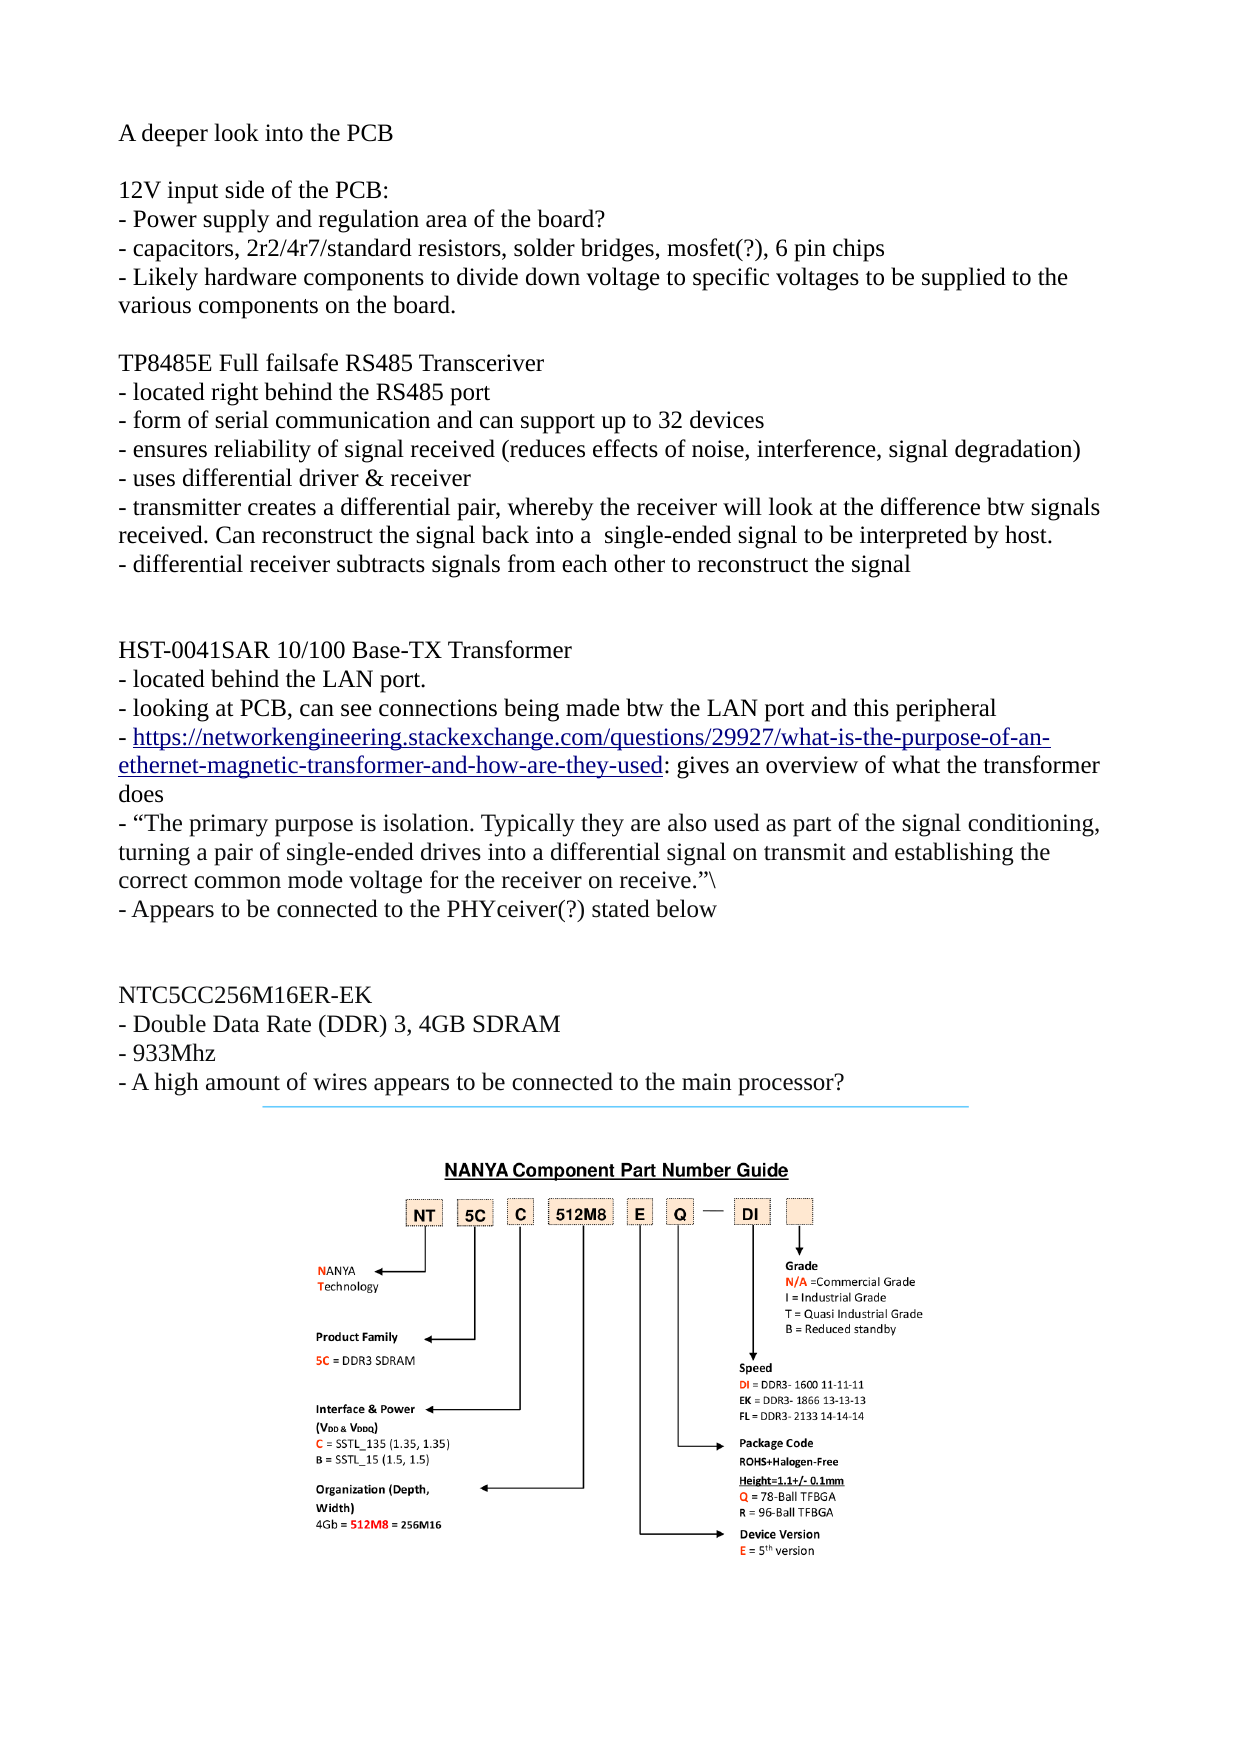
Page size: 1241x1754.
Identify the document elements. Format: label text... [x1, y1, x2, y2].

text - located right behind the RS485 port [118, 377, 1122, 406]
text - 933Mhz [118, 1038, 1122, 1067]
text - A high amount of wires appears to be connected to the main processor? [118, 1067, 1122, 1096]
text - differential receiver subtracts signals from each other to reconstruct the signal [118, 549, 1122, 578]
text TP8485E Full failsafe RS485 Transceriver [118, 348, 1122, 377]
text - uses differential driver & receiver [118, 463, 1122, 492]
text - Double Data Rate (DDR) 3, 4GB SDRAM [118, 1009, 1122, 1038]
text - Likely hardware components to divide down voltage to specific voltages to be supplied to the various components on the board. [118, 262, 1122, 319]
text A deeper look into the PCB [118, 118, 1122, 147]
text HST-0041SAR 10/100 Base-TX Transformer [118, 636, 1122, 664]
text - “The primary purpose is isolation. Typically they are also used as part of the signal conditioning, turning a pair of single-ended drives into a differential signal on transmit and establishing the correct common mode voltage for the receiver on receive.”\ [118, 808, 1122, 894]
text 12V input side of the PCB: [118, 176, 1122, 204]
text - form of serial communication and can support up to 32 devices [118, 406, 1122, 434]
text - located behind the LAN port. [118, 664, 1122, 693]
text NTC5CC256M16ER-EK [118, 981, 1122, 1009]
text - https://networkengineering.stackexchange.com/questions/29927/what-is-the-purpose-of-an-ethernet-magnetic-transformer-and-how-are-they-used: gives an overview of what the transformer does [118, 722, 1122, 808]
text - ensures reliability of signal received (reduces effects of noise, interference, signal degradation) [118, 434, 1122, 463]
picture [250, 1104, 990, 1569]
text - transmitter creates a differential pair, whereby the receiver will look at the difference btw signals received. Can reconstruct the signal back into a single-ended signal to be interpreted by host. [118, 492, 1122, 549]
text - looking at PCB, can see connections being made btw the LAN port and this peripheral [118, 693, 1122, 722]
text - capacitors, 2r2/4r7/standard resistors, solder bridges, mosfet(?), 6 pin chips [118, 233, 1122, 262]
text - Appears to be connected to the PHYceiver(?) stated below [118, 894, 1122, 923]
text - Power supply and regulation area of the board? [118, 204, 1122, 233]
